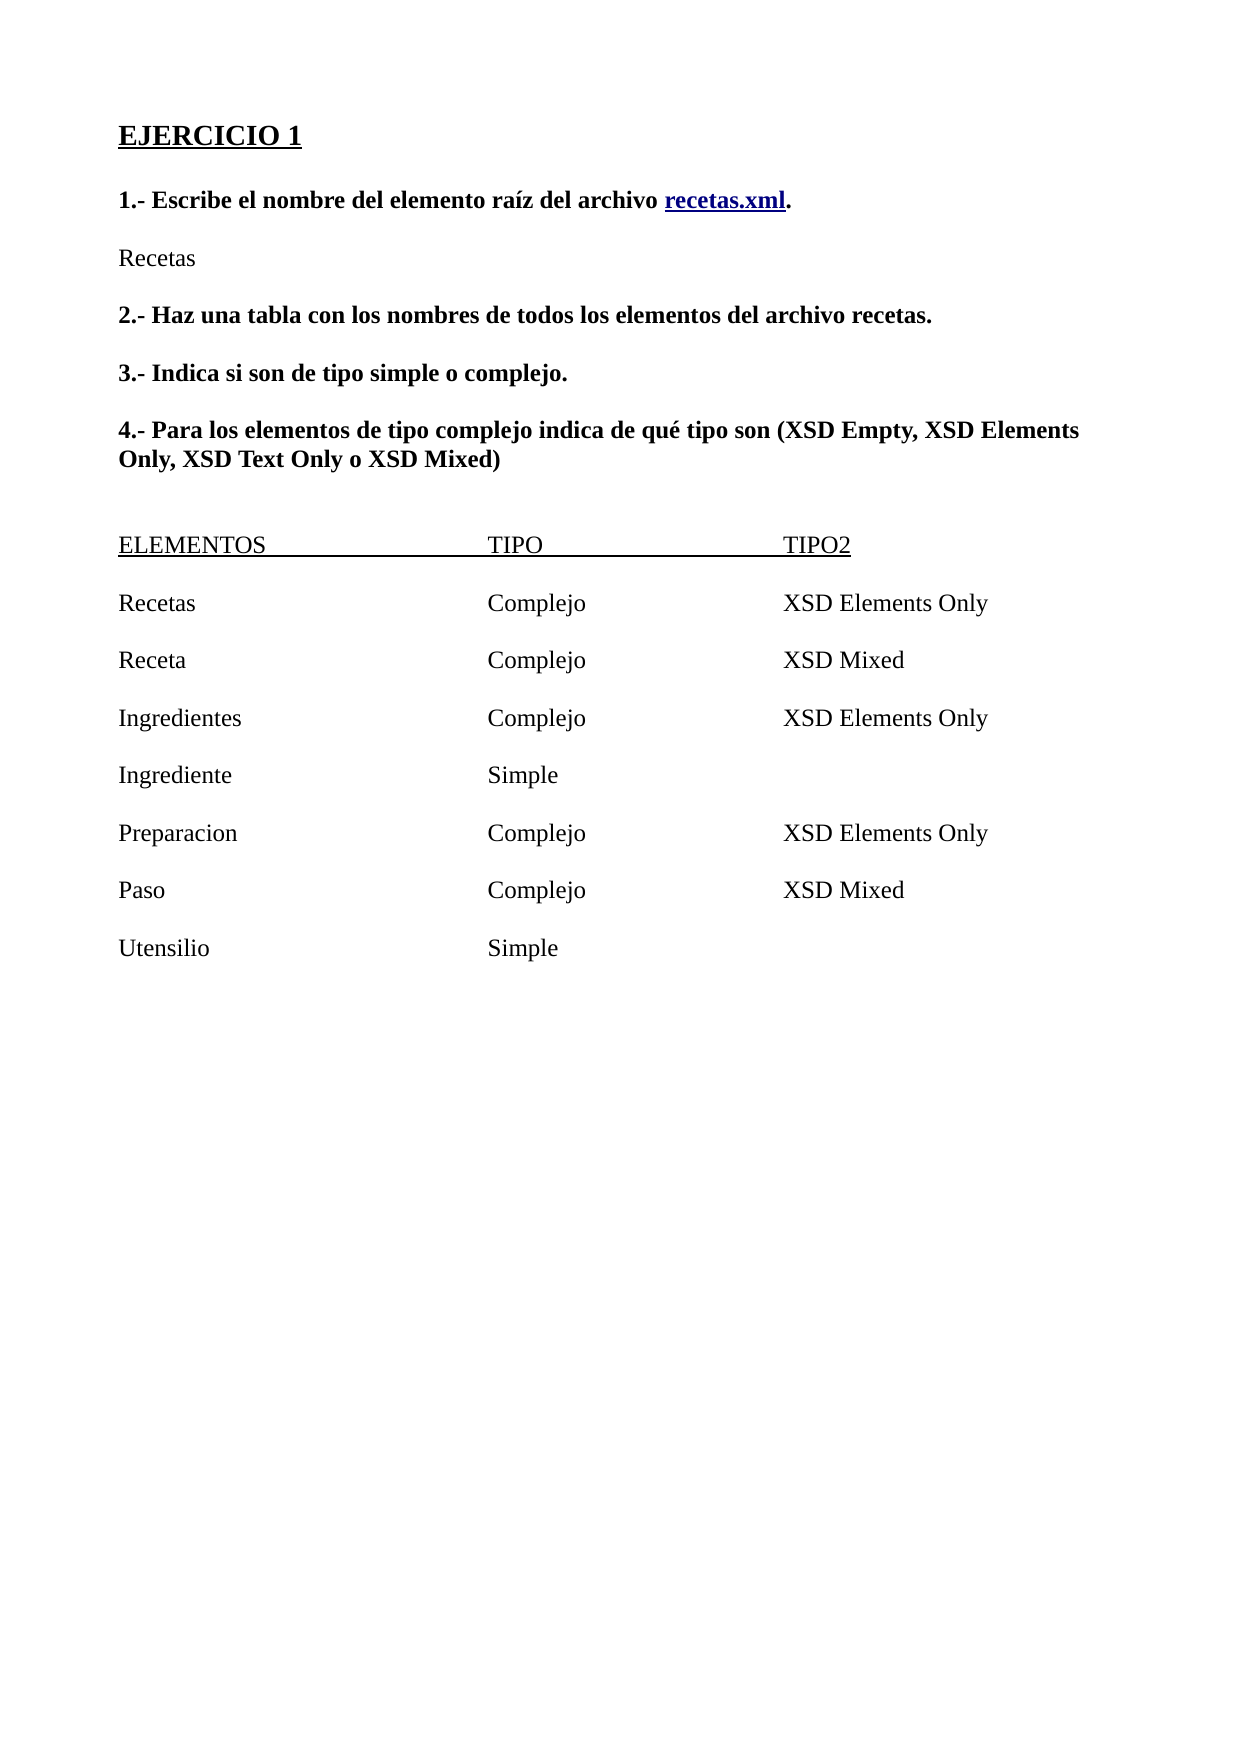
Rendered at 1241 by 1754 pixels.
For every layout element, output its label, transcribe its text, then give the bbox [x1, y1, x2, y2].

text EJERCICIO 1 [118, 118, 1122, 152]
text ELEMENTOS TIPO TIPO2 [118, 530, 1122, 559]
text Paso Complejo XSD Mixed [118, 875, 1122, 904]
text Recetas Complejo XSD Elements Only [118, 588, 1122, 616]
text Recetas [118, 243, 1122, 271]
text 3.- Indica si son de tipo simple o complejo. [118, 358, 1122, 386]
text 2.- Haz una tabla con los nombres de todos los elementos del archivo recetas. [118, 300, 1122, 329]
text 1.- Escribe el nombre del elemento raíz del archivo recetas.xml. [118, 185, 1122, 214]
text Utensilio Simple [118, 933, 1122, 961]
text Preparacion Complejo XSD Elements Only [118, 818, 1122, 846]
text 4.- Para los elementos de tipo complejo indica de qué tipo son (XSD Empty, XSD Elements Only, XSD Text Only o XSD Mixed) [118, 415, 1122, 473]
text Receta Complejo XSD Mixed [118, 645, 1122, 674]
text Ingredientes Complejo XSD Elements Only [118, 703, 1122, 731]
text Ingrediente Simple [118, 760, 1122, 789]
